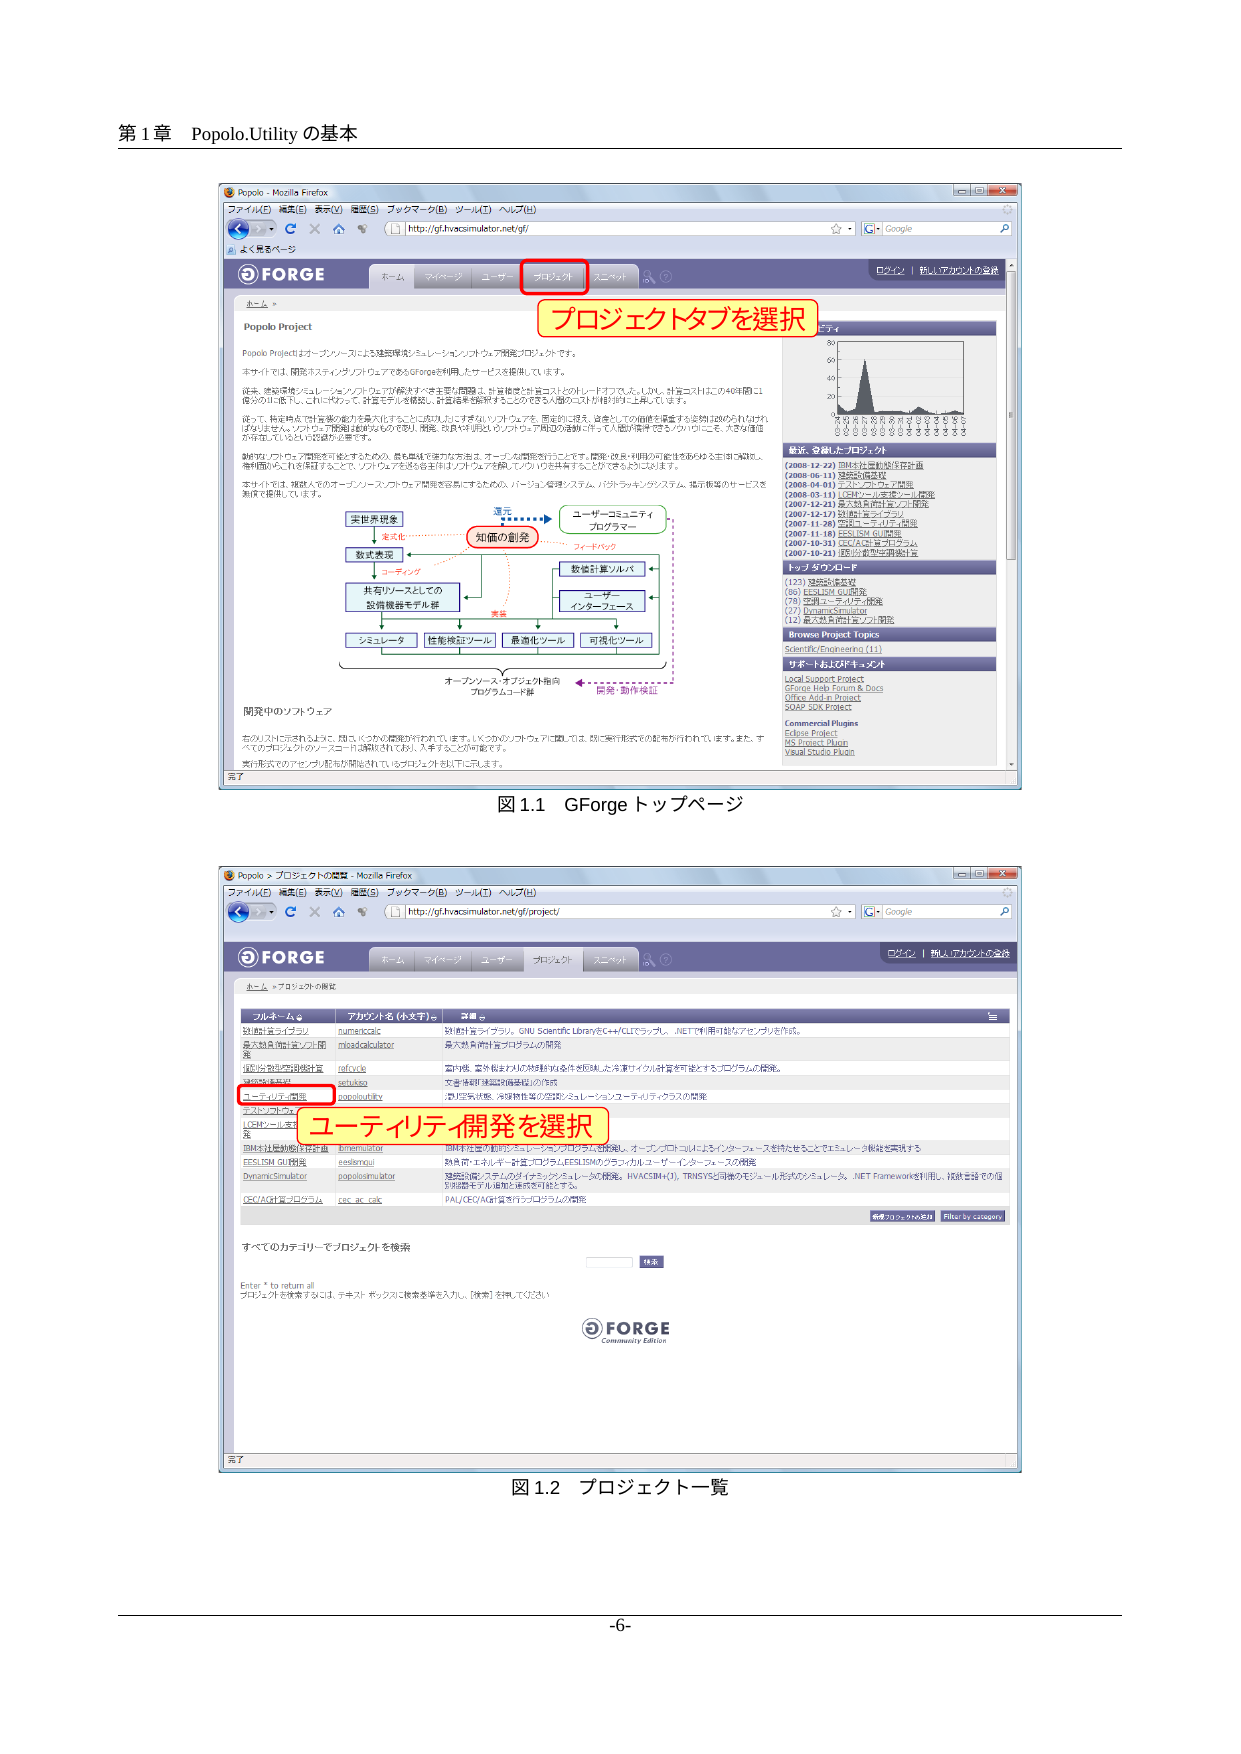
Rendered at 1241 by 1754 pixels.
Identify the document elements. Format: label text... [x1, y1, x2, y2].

text 図1.1 GForgeトップページ [218, 790, 1022, 817]
text 図1.2 プロジェクト一覧 [218, 1473, 1022, 1499]
